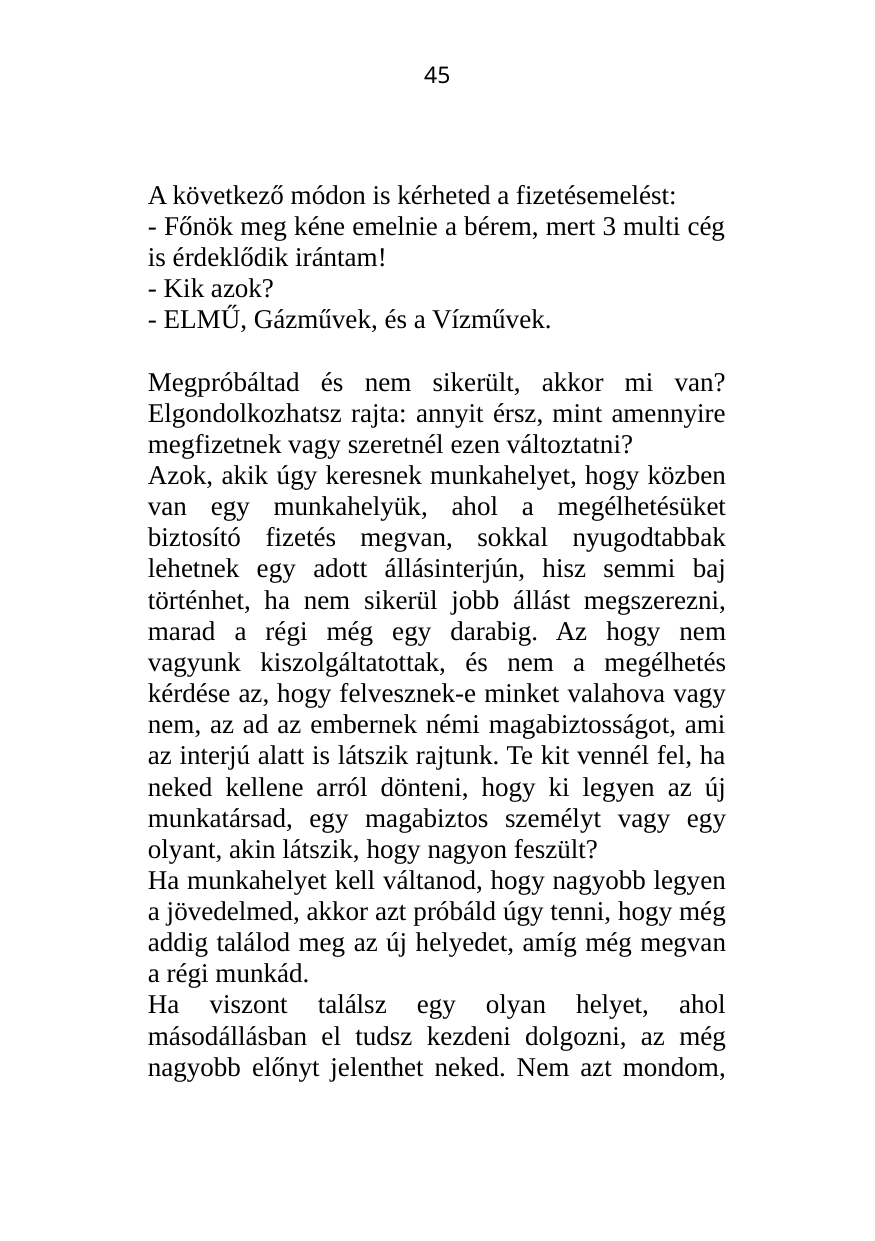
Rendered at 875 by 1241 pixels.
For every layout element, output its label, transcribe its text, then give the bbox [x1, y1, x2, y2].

text - ELMŰ, Gázművek, és a Vízművek.  [148, 303, 726, 334]
text A következő módon is kérheted a fizetésemelést: [148, 179, 726, 210]
text - Kik azok? [148, 272, 726, 303]
text Megpróbáltad és nem sikerült, akkor mi van? Elgondolkozhatsz rajta: annyit érsz, mint amennyire megfizetnek vagy szeretnél ezen változtatni? [148, 366, 726, 459]
text Ha munkahelyet kell váltanod, hogy nagyobb legyen a jövedelmed, akkor azt próbáld úgy tenni, hogy még addig találod meg az új helyedet, amíg még megvan a régi munkád. [148, 864, 726, 989]
text - Főnök meg kéne emelnie a bérem, mert 3 multi cég is érdeklődik irántam! [148, 210, 726, 272]
text Azok, akik úgy keresnek munkahelyet, hogy közben van egy munkahelyük, ahol a megélhetésüket biztosító fizetés megvan, sokkal nyugodtabbak lehetnek egy adott állásinterjún, hisz semmi baj történhet, ha nem sikerül jobb állást megszerezni, marad a régi még egy darabig. Az hogy nem vagyunk kiszolgáltatottak, és nem a megélhetés kérdése az, hogy felvesznek-e minket valahova vagy nem, az ad az embernek némi magabiztosságot, ami az interjú alatt is látszik rajtunk. Te kit vennél fel, ha neked kellene arról dönteni, hogy ki legyen az új munkatársad, egy magabiztos személyt vagy egy olyant, akin látszik, hogy nagyon feszült? [148, 459, 726, 864]
text Ha viszont találsz egy olyan helyet, ahol másodállásban el tudsz kezdeni dolgozni, az még nagyobb előnyt jelenthet neked. Nem azt mondom, [148, 989, 726, 1082]
